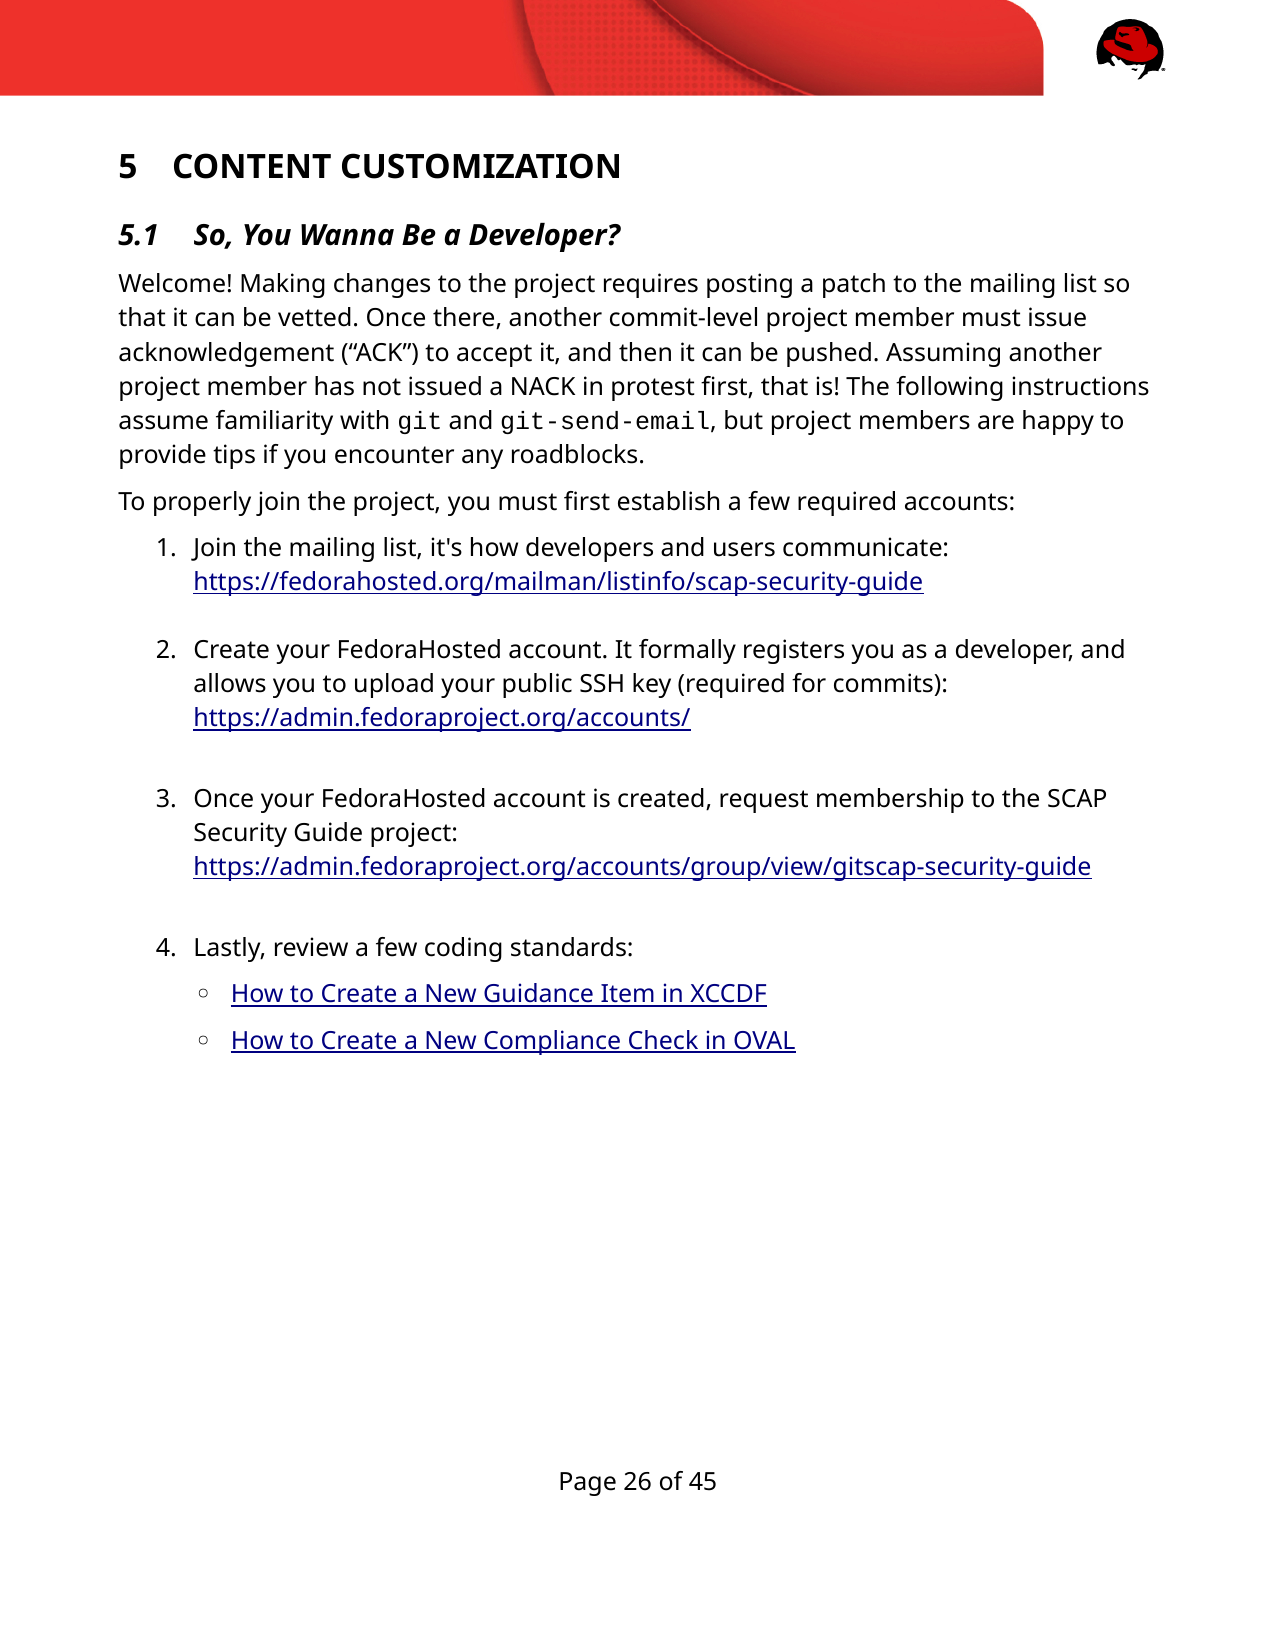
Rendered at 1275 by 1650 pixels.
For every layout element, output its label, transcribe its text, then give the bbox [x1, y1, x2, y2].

list https://fedorahosted.org/mailman/listinfo/scap-security-guide [156, 564, 1157, 632]
subtitle CONTENT CUSTOMIZATION [118, 143, 1157, 189]
subtitle So, You Wanna Be a Developer? [118, 214, 1157, 253]
list Join the mailing list, it's how developers and users communicate: [156, 530, 1157, 564]
text Welcome! Making changes to the project requires posting a patch to the mailing list so that it can be vetted. Once there, another commit-level project member must issue acknowledgement (“ACK”) to accept it, and then it can be pushed. Assuming another project member has not issued a NACK in protest first, that is! The following instructions assume familiarity with git and git-send-email, but project members are happy to provide tips if you encounter any roadblocks. [118, 266, 1157, 471]
list Lastly, review a few coding standards: [156, 929, 1157, 963]
list How to Create a New Guidance Item in XCCDF [193, 976, 1157, 1010]
list How to Create a New Compliance Check in OVAL [193, 1022, 1157, 1091]
list Once your FedoraHosted account is created, request membership to the SCAP Security Guide project: https://admin.fedoraproject.org/accounts/group/view/gitscap-security-guide [156, 781, 1157, 917]
text To properly join the project, you must first establish a few required accounts: [118, 483, 1157, 517]
picture [0, 0, 1170, 96]
list Create your FedoraHosted account. It formally registers you as a developer, and allows you to upload your public SSH key (required for commits): https://admin.fedoraproject.org/accounts/ [156, 632, 1157, 768]
